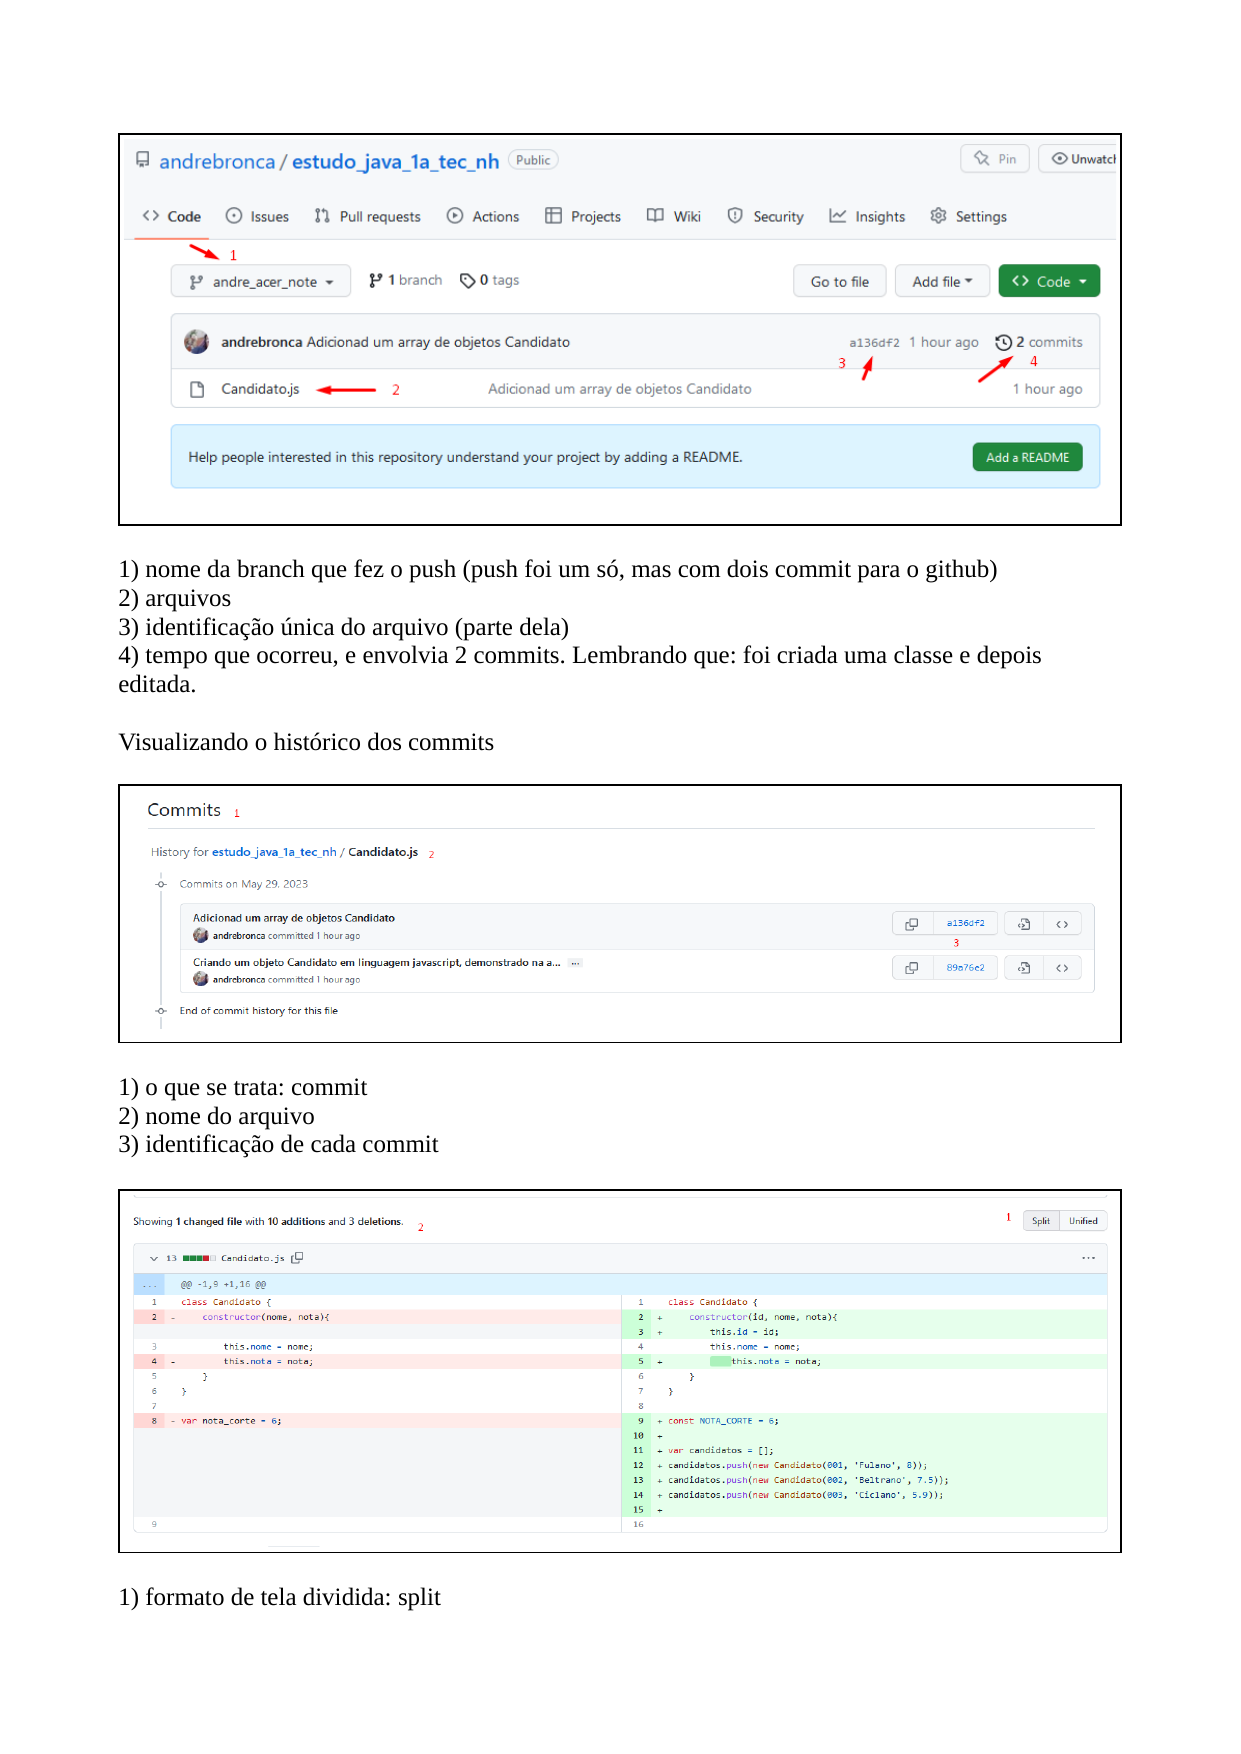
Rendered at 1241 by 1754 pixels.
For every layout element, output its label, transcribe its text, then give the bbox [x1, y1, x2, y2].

text 3) identificação de cada commit [118, 1129, 1122, 1158]
text Visualizando o histórico dos commits [118, 727, 1122, 756]
text 3) identificação única do arquivo (parte dela) [118, 612, 1122, 641]
text 2) nome do arquivo [118, 1101, 1122, 1129]
picture [124, 139, 1117, 520]
text 1) formato de tela dividida: split [118, 1582, 1122, 1611]
picture [124, 790, 1117, 1038]
text 2) arquivos [118, 583, 1122, 612]
text 1) o que se trata: commit [118, 1072, 1122, 1101]
text 4) tempo que ocorreu, e envolvia 2 commits. Lembrando que: foi criada uma classe e depois editada. [118, 641, 1122, 698]
picture [124, 1195, 1117, 1547]
text 1) nome da branch que fez o push (push foi um só, mas com dois commit para o github) [118, 554, 1122, 583]
